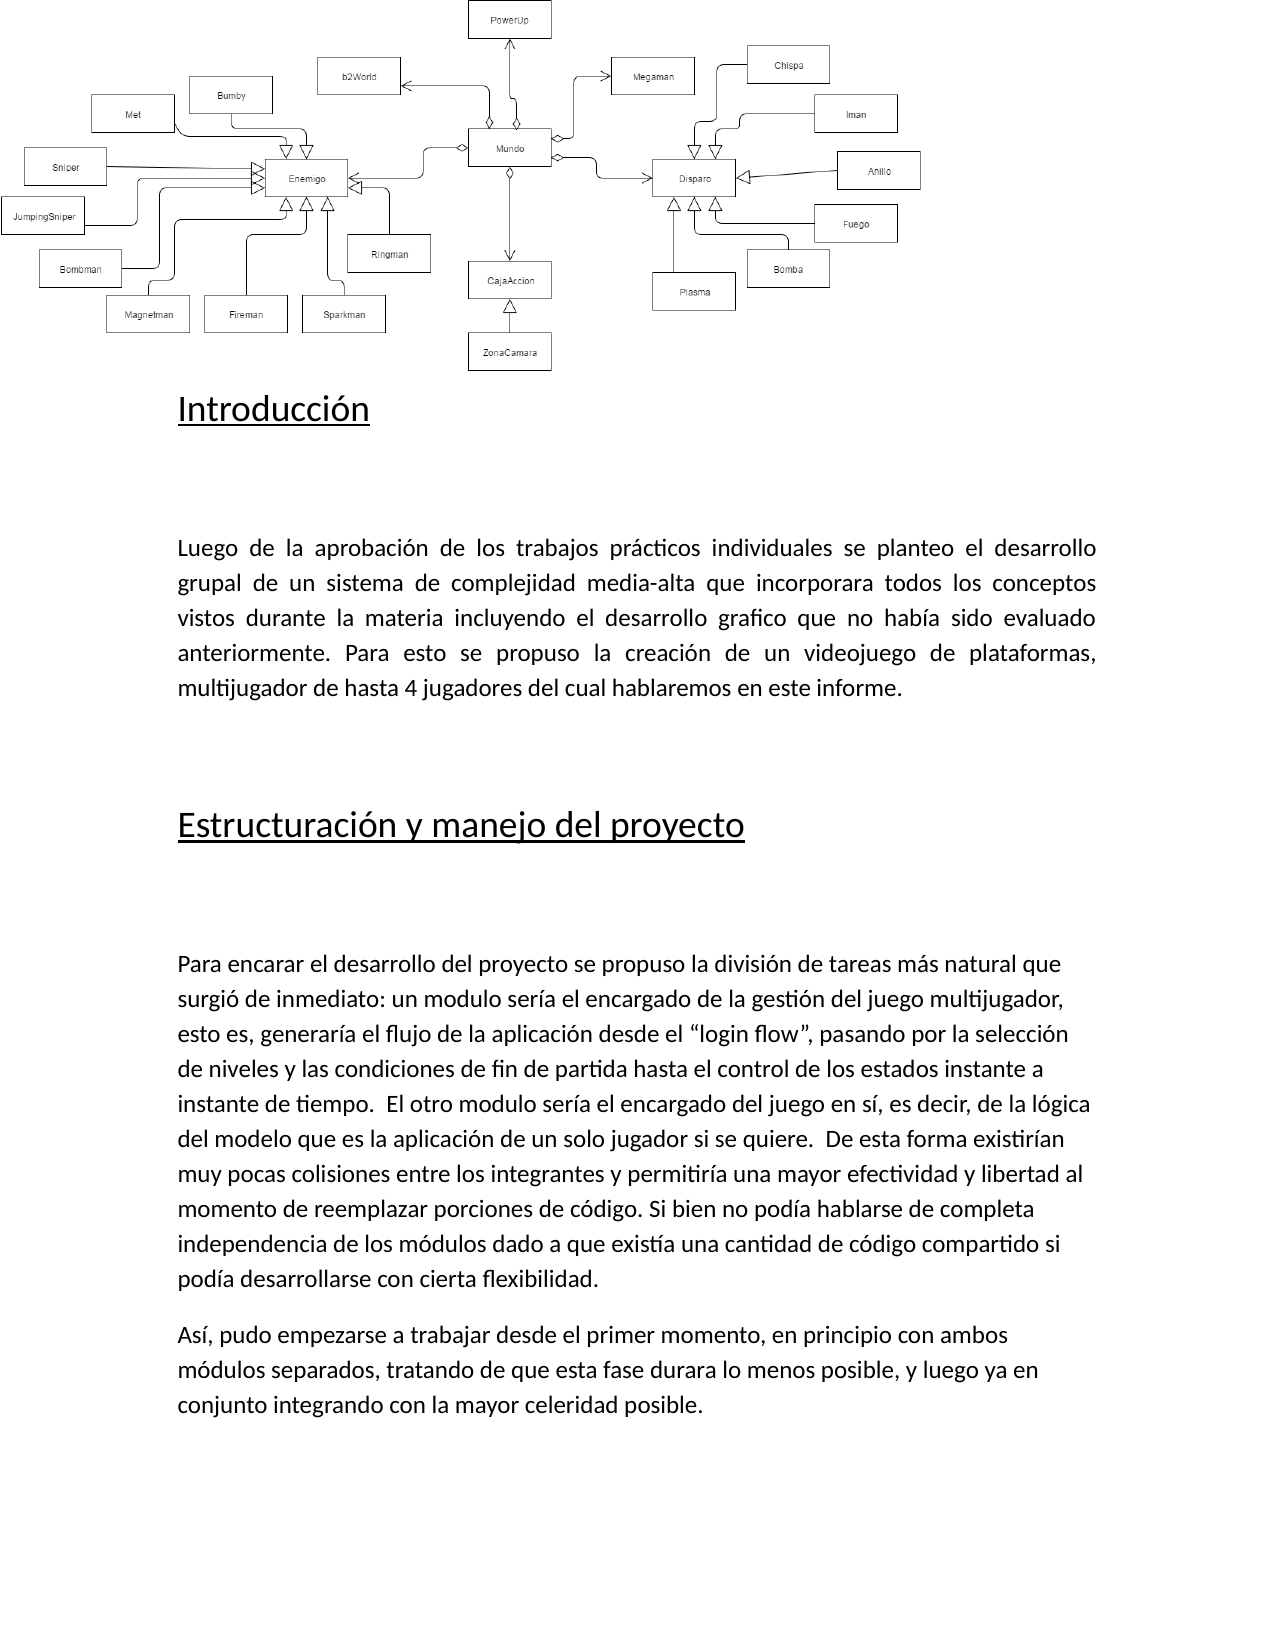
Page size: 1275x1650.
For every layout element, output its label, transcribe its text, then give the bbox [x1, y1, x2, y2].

text Estructuración y manejo del proyecto [177, 801, 1098, 847]
text Luego de la aprobación de los trabajos prácticos individuales se planteo el desarrollo grupal de un sistema de complejidad media-alta que incorporara todos los conceptos vistos durante la materia incluyendo el desarrollo grafico que no había sido evaluado anteriormente. Para esto se propuso la creación de un videojuego de plataformas, multijugador de hasta 4 jugadores del cual hablaremos en este informe. [177, 532, 1098, 702]
text Así, pudo empezarse a trabajar desde el primer momento, en principio con ambos módulos separados, tratando de que esta fase durara lo menos posible, y luego ya en conjunto integrando con la mayor celeridad posible. [177, 1319, 1098, 1419]
text Introducción [177, 148, 1098, 431]
text Para encarar el desarrollo del proyecto se propuso la división de tareas más natural que surgió de inmediato: un modulo sería el encargado de la gestión del juego multijugador, esto es, generaría el flujo de la aplicación desde el “login flow”, pasando por la selección de niveles y las condiciones de fin de partida hasta el control de los estados instante a instante de tiempo. El otro modulo sería el encargado del juego en sí, es decir, de la lógica del modelo que es la aplicación de un solo jugador si se quiere. De esta forma existirían muy pocas colisiones entre los integrantes y permitiría una mayor efectividad y libertad al momento de reemplazar porciones de código. Si bien no podía hablarse de completa independencia de los módulos dado a que existía una cantidad de código compartido si podía desarrollarse con cierta flexibilidad. [177, 948, 1098, 1294]
